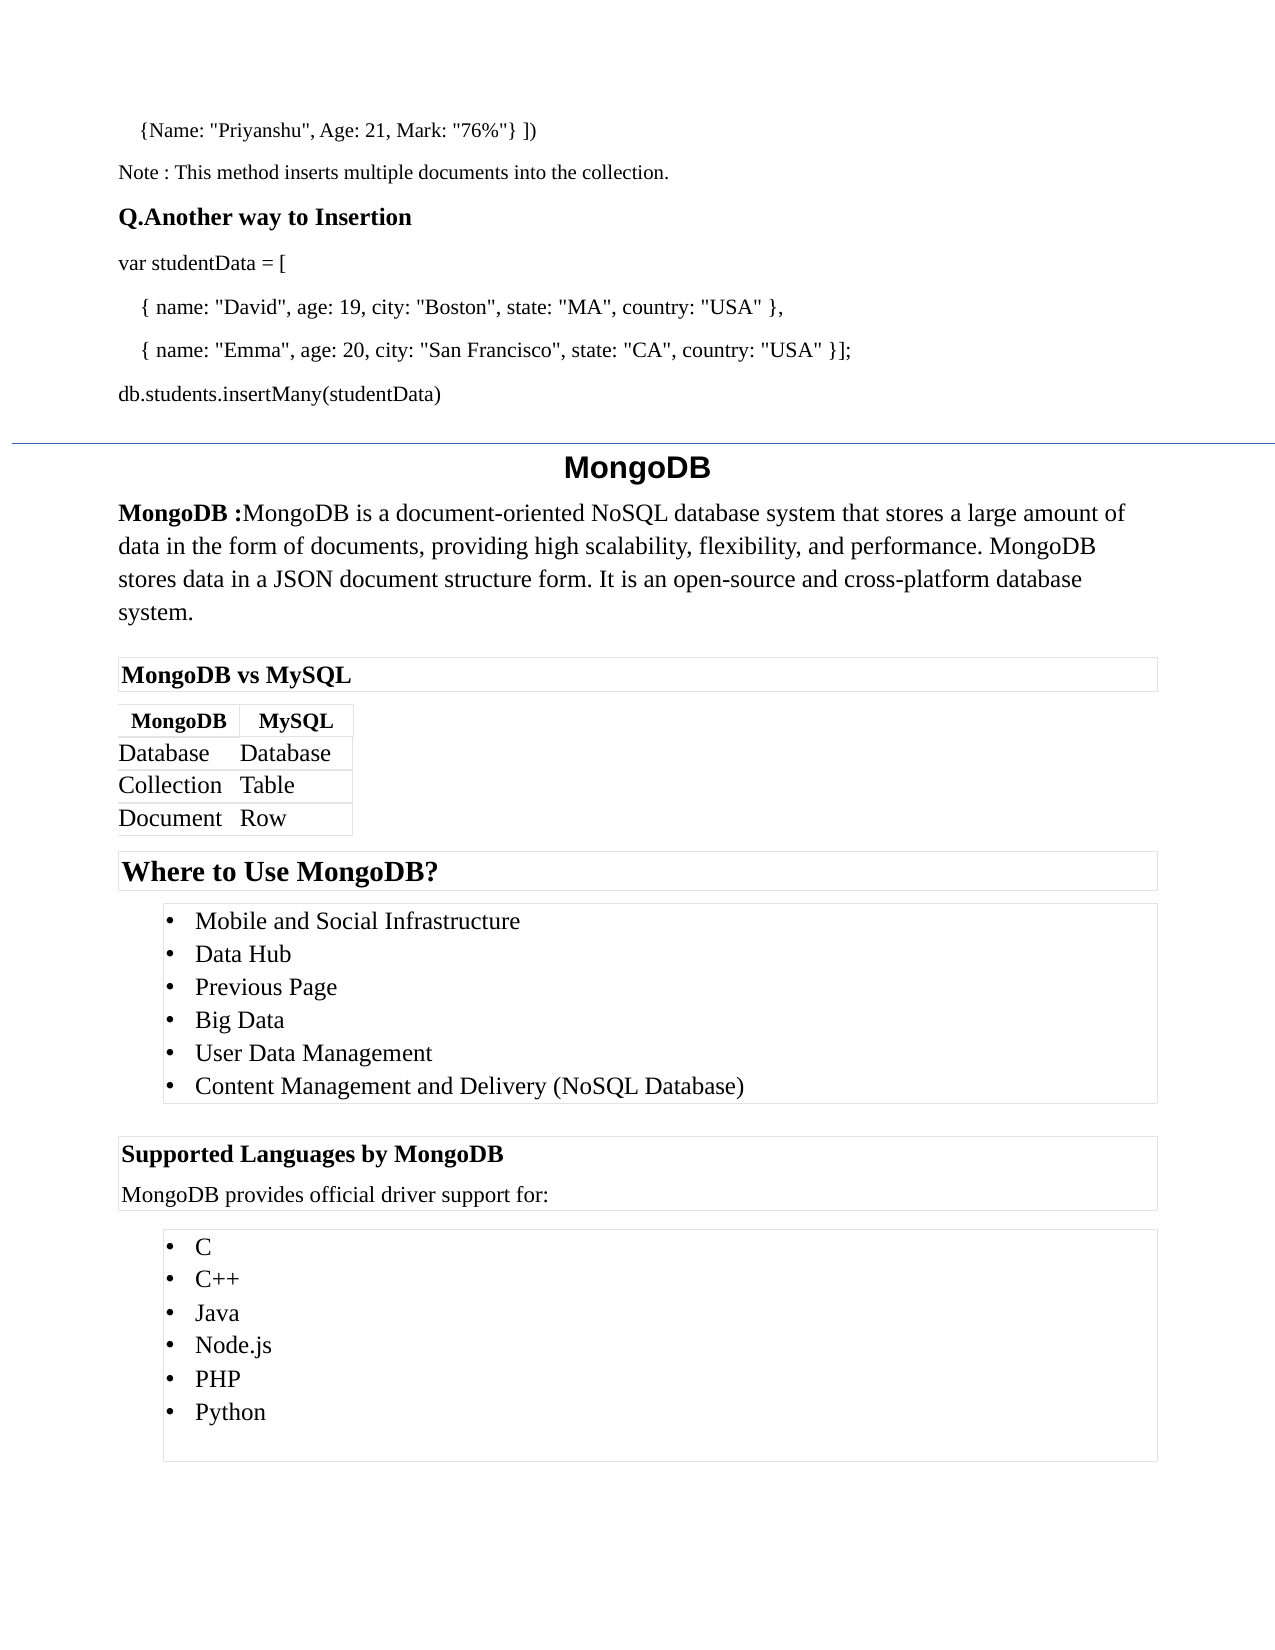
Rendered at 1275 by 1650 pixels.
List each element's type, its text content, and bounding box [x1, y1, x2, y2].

table_cell Table [240, 771, 352, 802]
list Data Hub [164, 936, 1157, 968]
text {Name: "Priyanshu", Age: 21, Mark: "76%"} ]) [118, 118, 1157, 142]
list Java [164, 1294, 1157, 1326]
list User Data Management [164, 1035, 1157, 1067]
list Mobile and Social Infrastructure [164, 904, 1157, 935]
list Node.js [164, 1328, 1157, 1359]
table_header MongoDB [118, 705, 239, 736]
text Q.Another way to Insertion [118, 202, 1157, 231]
table_cell Row [240, 804, 352, 835]
text Note : This method inserts multiple documents into the collection. [118, 160, 1157, 184]
table_header MySQL [240, 705, 353, 736]
subtitle MongoDB vs MySQL [119, 658, 1157, 691]
list C++ [164, 1262, 1157, 1293]
list Previous Page [164, 969, 1157, 1001]
text var studentData = [ [118, 250, 1157, 275]
text MongoDB :MongoDB is a document-oriented NoSQL database system that stores a large amount of data in the form of documents, providing high scalability, flexibility, and performance. MongoDB stores data in a JSON document structure form. It is an open-source and cross-platform database system. [118, 498, 1157, 626]
list Big Data [164, 1002, 1157, 1034]
text { name: "David", age: 19, city: "Boston", state: "MA", country: "USA" }, [118, 294, 1157, 319]
list PHP [164, 1361, 1157, 1392]
list Content Management and Delivery (NoSQL Database) [164, 1068, 1157, 1103]
table_cell Collection [118, 771, 239, 802]
subtitle Supported Languages by MongoDB [119, 1137, 1157, 1168]
list C [164, 1230, 1157, 1260]
subtitle Where to Use MongoDB? [119, 852, 1157, 890]
table_cell Document [118, 804, 239, 835]
table_cell Database [240, 737, 352, 769]
list Python [164, 1394, 1157, 1425]
title MongoDB [118, 449, 1157, 485]
text db.students.insertMany(studentData) [118, 381, 1157, 406]
text { name: "Emma", age: 20, city: "San Francisco", state: "CA", country: "USA" }]; [118, 337, 1157, 362]
text MongoDB provides official driver support for: [119, 1178, 1157, 1210]
table_cell Database [118, 738, 239, 769]
